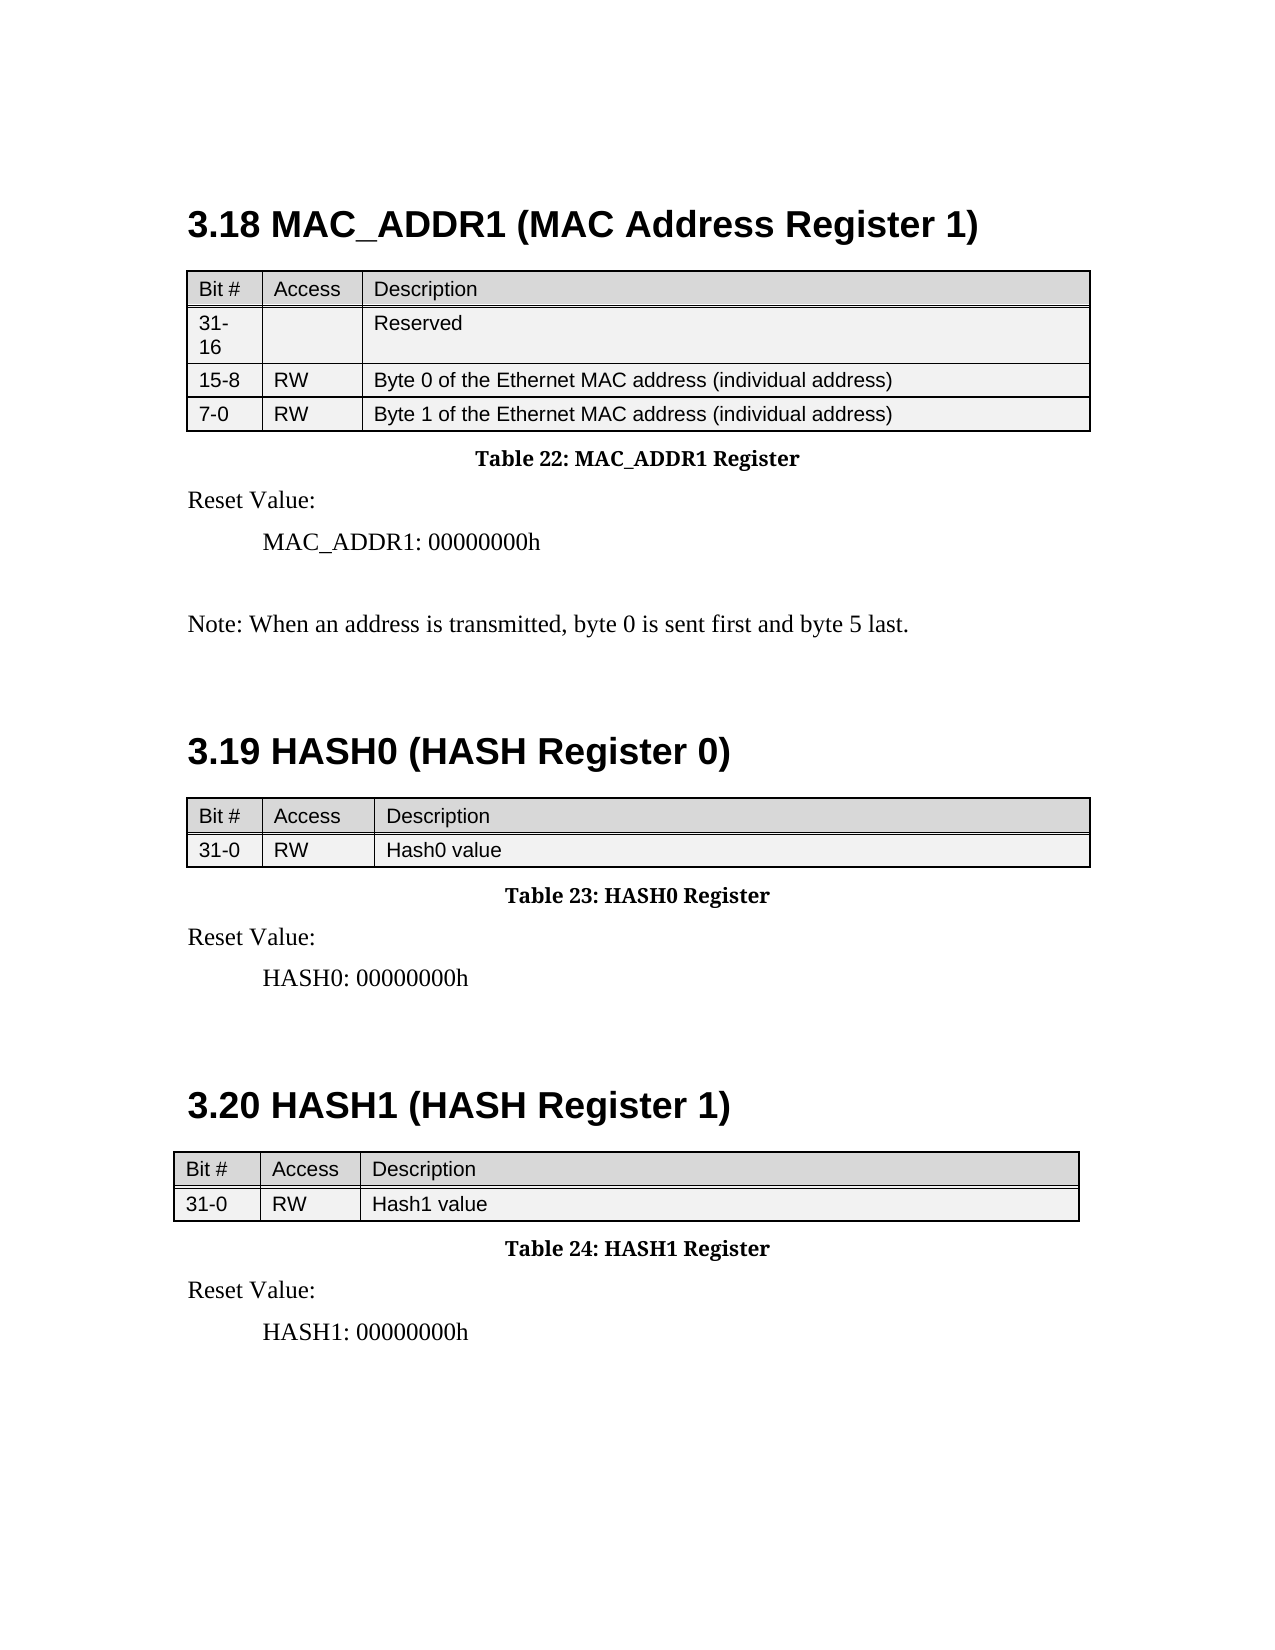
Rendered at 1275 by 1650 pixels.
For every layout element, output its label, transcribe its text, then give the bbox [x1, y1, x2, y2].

table_header Access [261, 1153, 360, 1185]
subtitle 3.19 HASH0 (HASH Register 0) [187, 729, 1088, 772]
table_cell RW [263, 398, 362, 430]
table_cell Hash0 value [375, 835, 1089, 866]
table_cell 7-0 [188, 398, 262, 430]
table_header Bit # [175, 1153, 260, 1185]
table_cell 31-16 [188, 308, 262, 363]
subtitle 3.18 MAC_ADDR1 (MAC Address Register 1) [187, 202, 1088, 245]
text HASH0: 00000000h [187, 963, 1088, 992]
text Table 22: MAC_ADDR1 Register [187, 444, 1088, 473]
text Table 24: HASH1 Register [187, 1234, 1088, 1263]
table_cell Byte 1 of the Ethernet MAC address (individual address) [363, 398, 1089, 430]
table_cell RW [263, 364, 362, 396]
table_header Description [363, 272, 1089, 304]
table_cell 15-8 [188, 364, 262, 396]
table_header Description [361, 1153, 1078, 1185]
table_cell [263, 308, 362, 363]
text Table 23: HASH0 Register [187, 881, 1088, 909]
text Note: When an address is transmitted, byte 0 is sent first and byte 5 last. [187, 609, 1088, 638]
table_cell RW [261, 1189, 360, 1220]
table_cell RW [263, 835, 374, 866]
text MAC_ADDR1: 00000000h [187, 527, 1088, 555]
table_header Bit # [188, 272, 262, 304]
text HASH1: 00000000h [187, 1317, 1088, 1346]
table_cell 31-0 [188, 835, 262, 866]
text Reset Value: [187, 922, 1088, 950]
text Reset Value: [187, 1276, 1088, 1304]
table_header Bit # [188, 799, 262, 832]
subtitle 3.20 HASH1 (HASH Register 1) [187, 1083, 1088, 1126]
table_header Access [263, 799, 374, 832]
table_cell Reserved [363, 308, 1089, 363]
text Reset Value: [187, 485, 1088, 514]
table_cell Byte 0 of the Ethernet MAC address (individual address) [363, 364, 1089, 396]
table_cell Hash1 value [361, 1189, 1078, 1220]
table_header Description [375, 799, 1089, 832]
table_header Access [263, 272, 362, 304]
table_cell 31-0 [175, 1189, 260, 1220]
